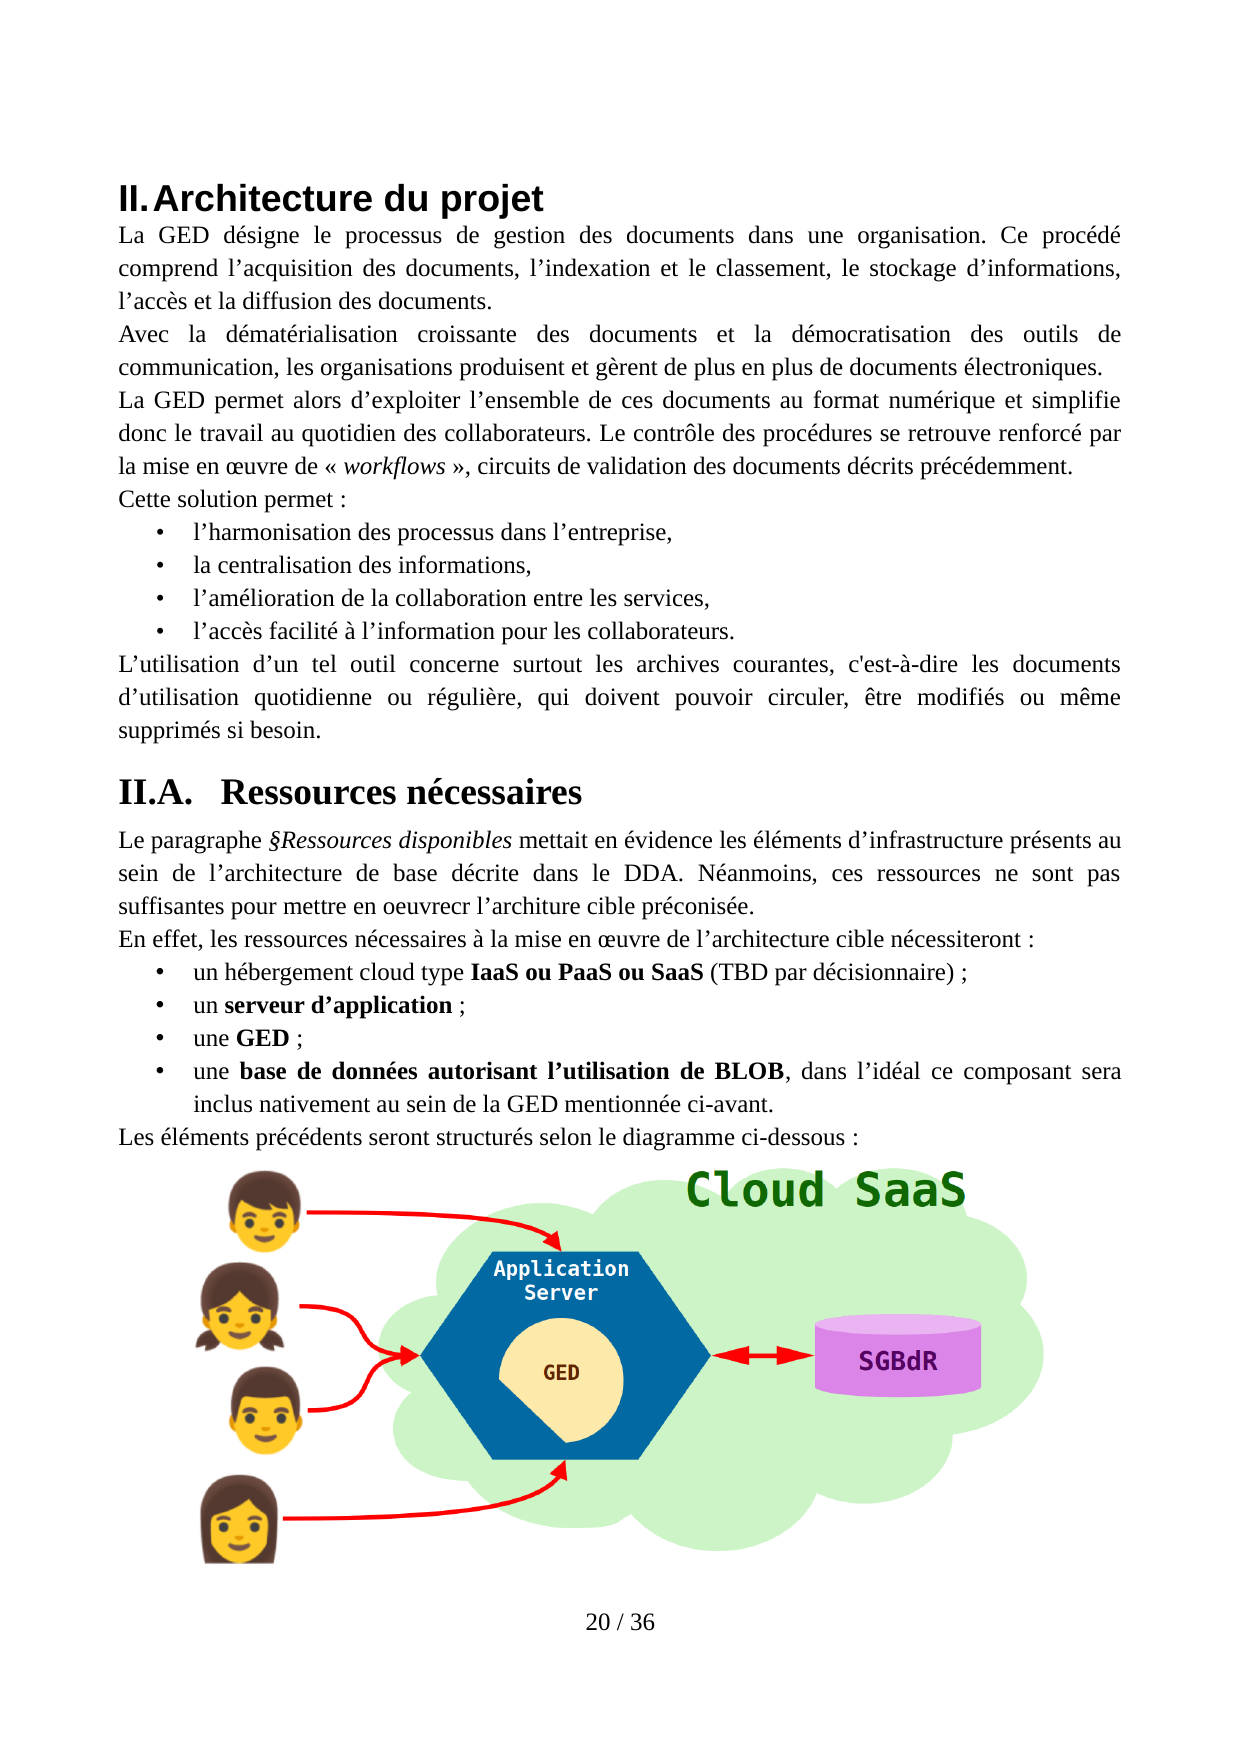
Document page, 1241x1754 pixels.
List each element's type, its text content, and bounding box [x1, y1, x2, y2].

list une GED ; [156, 1023, 1122, 1052]
list un serveur d’application ; [156, 990, 1122, 1019]
text Avec la dématérialisation croissante des documents et la démocratisation des outils de communication, les organisations produisent et gèrent de plus en plus de documents électroniques. [118, 319, 1122, 381]
list l’harmonisation des processus dans l’entreprise, [156, 517, 1122, 546]
list l’amélioration de la collaboration entre les services, [156, 583, 1122, 612]
text Cette solution permet : [118, 484, 1122, 513]
text La GED désigne le processus de gestion des documents dans une organisation. Ce procédé comprend l’acquisition des documents, l’indexation et le classement, le stockage d’informations, l’accès et la diffusion des documents. [118, 220, 1122, 315]
text Le paragraphe §Ressources disponibles mettait en évidence les éléments d’infrastructure présents au sein de l’architecture de base décrite dans le DDA. Néanmoins, ces ressources ne sont pas suffisantes pour mettre en oeuvrecr l’architure cible préconisée. [118, 825, 1122, 920]
list la centralisation des informations, [156, 550, 1122, 579]
text L’utilisation d’un tel outil concerne surtout les archives courantes, c'est-à-dire les documents d’utilisation quotidienne ou régulière, qui doivent pouvoir circuler, être modifiés ou même supprimés si besoin. [118, 649, 1122, 744]
list une base de données autorisant l’utilisation de BLOB, dans l’idéal ce composant sera inclus nativement au sein de la GED mentionnée ci-avant. [156, 1056, 1122, 1118]
text Les éléments précédents seront structurés selon le diagramme ci-dessous : [118, 1122, 1122, 1151]
list l’accès facilité à l’information pour les collaborateurs. [156, 616, 1122, 645]
text En effet, les ressources nécessaires à la mise en œuvre de l’architecture cible nécessiteront : [118, 924, 1122, 953]
list un hébergement cloud type IaaS ou PaaS ou SaaS (TBD par décisionnaire) ; [156, 957, 1122, 986]
subtitle Ressources nécessaires [118, 769, 1122, 812]
picture [193, 1155, 1047, 1565]
subtitle Architecture du projet [118, 176, 1122, 219]
text La GED permet alors d’exploiter l’ensemble de ces documents au format numérique et simplifie donc le travail au quotidien des collaborateurs. Le contrôle des procédures se retrouve renforcé par la mise en œuvre de « workflows », circuits de validation des documents décrits précédemment. [118, 385, 1122, 480]
